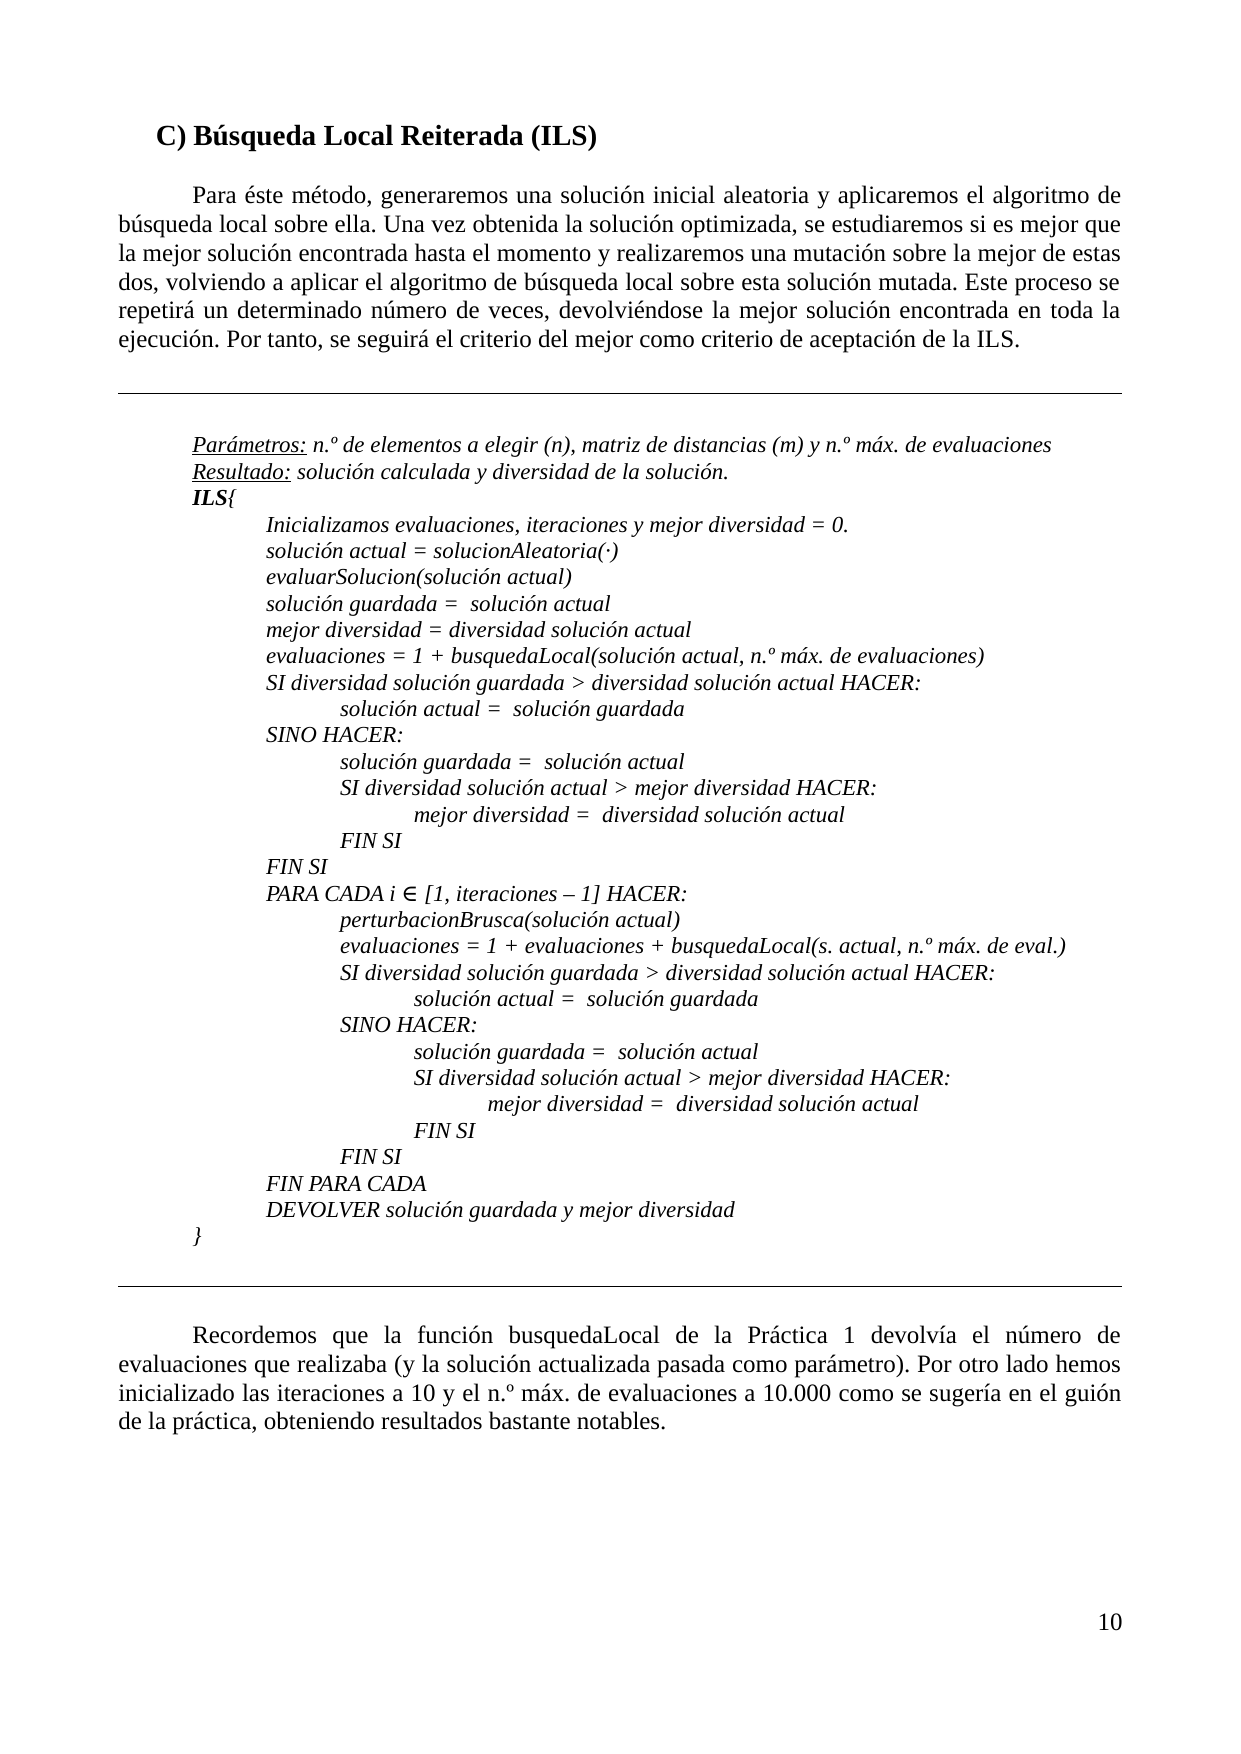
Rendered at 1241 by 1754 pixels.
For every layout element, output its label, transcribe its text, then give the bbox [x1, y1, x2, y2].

text evaluaciones = 1 + evaluaciones + busquedaLocal(s. actual, n.º máx. de eval.) [118, 932, 1122, 959]
text Resultado: solución calculada y diversidad de la solución. [118, 458, 1122, 484]
text Inicializamos evaluaciones, iteraciones y mejor diversidad = 0. [118, 511, 1122, 537]
text } [118, 1222, 1122, 1249]
text perturbacionBrusca(solución actual) [118, 906, 1122, 932]
text SINO HACER: [118, 722, 1122, 748]
text SI diversidad solución actual > mejor diversidad HACER: [118, 1064, 1122, 1091]
text DEVOLVER solución guardada y mejor diversidad [118, 1196, 1122, 1222]
text FIN PARA CADA [118, 1169, 1122, 1196]
text solución actual = solución guardada [118, 695, 1122, 722]
text PARA CADA i ∈ [1, iteraciones – 1] HACER: [118, 880, 1122, 906]
text SI diversidad solución actual > mejor diversidad HACER: [118, 774, 1122, 801]
text mejor diversidad = diversidad solución actual [118, 616, 1122, 642]
text SINO HACER: [118, 1011, 1122, 1038]
text SI diversidad solución guardada > diversidad solución actual HACER: [118, 959, 1122, 985]
text mejor diversidad = diversidad solución actual [118, 801, 1122, 827]
text solución actual = solución guardada [118, 985, 1122, 1011]
text solución guardada = solución actual [118, 1038, 1122, 1064]
text evaluaciones = 1 + busquedaLocal(solución actual, n.º máx. de evaluaciones) [118, 642, 1122, 669]
text FIN SI [118, 827, 1122, 853]
text Parámetros: n.º de elementos a elegir (n), matriz de distancias (m) y n.º máx. de evaluaciones [118, 429, 1122, 458]
text SI diversidad solución guardada > diversidad solución actual HACER: [118, 669, 1122, 695]
text Para éste método, generaremos una solución inicial aleatoria y aplicaremos el algoritmo de búsqueda local sobre ella. Una vez obtenida la solución optimizada, se estudiaremos si es mejor que la mejor solución encontrada hasta el momento y realizaremos una mutación sobre la mejor de estas dos, volviendo a aplicar el algoritmo de búsqueda local sobre esta solución mutada. Este proceso se repetirá un determinado número de veces, devolviéndose la mejor solución encontrada en toda la ejecución. Por tanto, se seguirá el criterio del mejor como criterio de aceptación de la ILS. [118, 180, 1122, 353]
text FIN SI [118, 1143, 1122, 1169]
text solución guardada = solución actual [118, 590, 1122, 616]
text evaluarSolucion(solución actual) [118, 563, 1122, 590]
text FIN SI [118, 1117, 1122, 1143]
list Búsqueda Local Reiterada (ILS) [156, 118, 1122, 152]
text solución guardada = solución actual [118, 748, 1122, 774]
text ILS{ [118, 484, 1122, 511]
text solución actual = solucionAleatoria(·) [118, 537, 1122, 563]
text Recordemos que la función busquedaLocal de la Práctica 1 devolvía el número de evaluaciones que realizaba (y la solución actualizada pasada como parámetro). Por otro lado hemos inicializado las iteraciones a 10 y el n.º máx. de evaluaciones a 10.000 como se sugería en el guión de la práctica, obteniendo resultados bastante notables. [118, 1320, 1122, 1435]
text mejor diversidad = diversidad solución actual [118, 1091, 1122, 1117]
text FIN SI [118, 853, 1122, 880]
